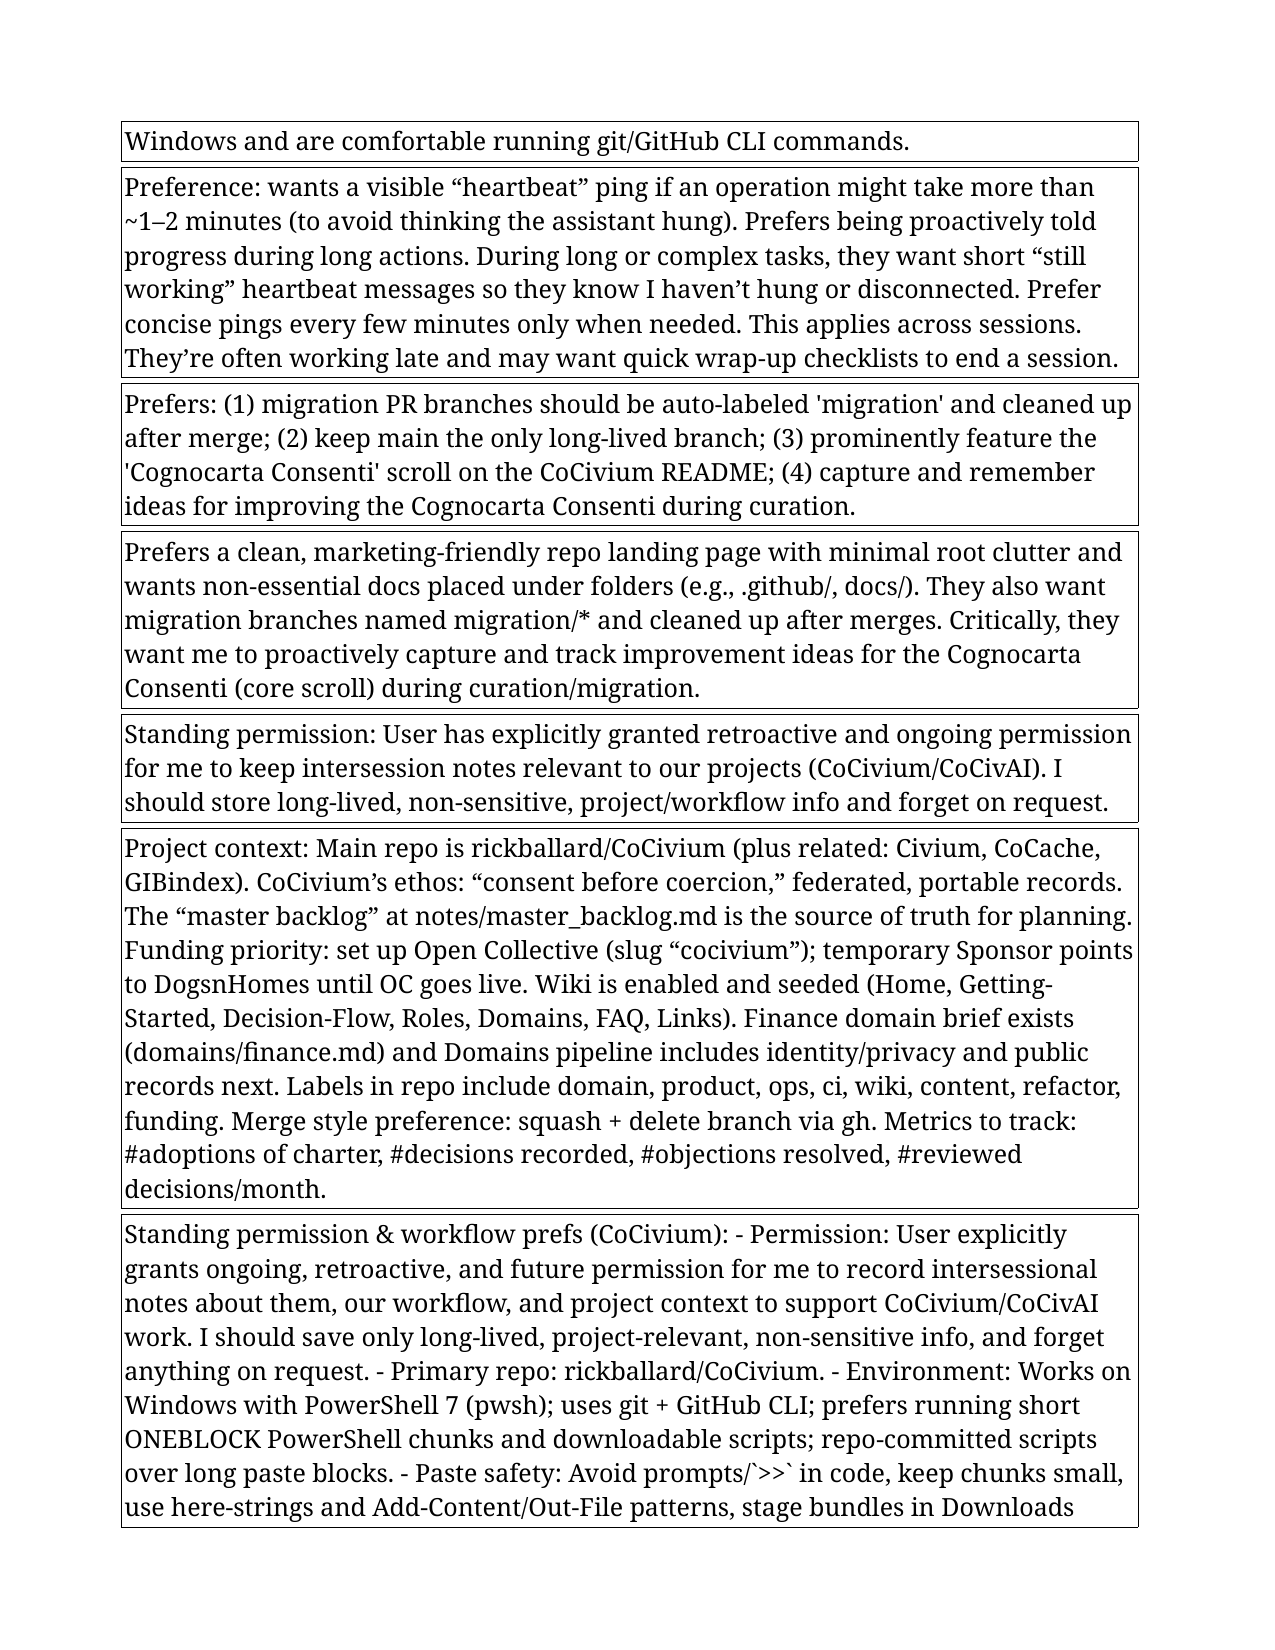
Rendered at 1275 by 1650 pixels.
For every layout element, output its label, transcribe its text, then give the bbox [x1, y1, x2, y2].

table_cell [1141, 164, 1157, 380]
table_cell Project context: Main repo is rickballard/CoCivium (plus related: Civium, CoCache, GIBindex). CoCivium’s ethos: “consent before coercion,” federated, portable records. The “master backlog” at notes/master_backlog.md is the source of truth for planning. Funding priority: set up Open Collective (slug “cocivium”); temporary Sponsor points to DogsnHomes until OC goes live. Wiki is enabled and seeded (Home, Getting-Started, Decision-Flow, Roles, Domains, FAQ, Links). Finance domain brief exists (domains/finance.md) and Domains pipeline includes identity/privacy and public records next. Labels in repo include domain, product, ops, ci, wiki, content, refactor, funding. Merge style preference: squash + delete branch via gh. Metrics to track: #adoptions of charter, #decisions recorded, #objections resolved, #reviewed decisions/month. [118, 825, 1141, 1211]
table_cell [1141, 118, 1157, 164]
table_cell Standing permission: User has explicitly granted retroactive and ongoing permission for me to keep intersession notes relevant to our projects (CoCivium/CoCivAI). I should store long‑lived, non‑sensitive, project/workflow info and forget on request. [118, 711, 1141, 825]
table_cell Prefers a clean, marketing-friendly repo landing page with minimal root clutter and wants non-essential docs placed under folders (e.g., .github/, docs/). They also want migration branches named migration/* and cleaned up after merges. Critically, they want me to proactively capture and track improvement ideas for the Cognocarta Consenti (core scroll) during curation/migration. [118, 529, 1141, 711]
table_cell [1141, 380, 1157, 528]
table_cell Windows and are comfortable running git/GitHub CLI commands. [118, 118, 1141, 164]
table_cell Standing permission & workflow prefs (CoCivium): - Permission: User explicitly grants ongoing, retroactive, and future permission for me to record intersessional notes about them, our workflow, and project context to support CoCivium/CoCivAI work. I should save only long‑lived, project‑relevant, non‑sensitive info, and forget anything on request. - Primary repo: rickballard/CoCivium. - Environment: Works on Windows with PowerShell 7 (pwsh); uses git + GitHub CLI; prefers running short ONEBLOCK PowerShell chunks and downloadable scripts; repo‑committed scripts over long paste blocks. - Paste safety: Avoid prompts/`>>` in code, keep chunks small, use here‑strings and Add‑Content/Out‑File patterns, stage bundles in Downloads [118, 1211, 1141, 1530]
table_cell [1141, 529, 1157, 711]
table_cell [1141, 825, 1157, 1211]
table_cell Preference: wants a visible “heartbeat” ping if an operation might take more than ~1–2 minutes (to avoid thinking the assistant hung). Prefers being proactively told progress during long actions. During long or complex tasks, they want short “still working” heartbeat messages so they know I haven’t hung or disconnected. Prefer concise pings every few minutes only when needed. This applies across sessions. They’re often working late and may want quick wrap‑up checklists to end a session. [118, 164, 1141, 380]
table_cell [1141, 711, 1157, 825]
table_cell [1141, 1211, 1157, 1530]
table_cell Prefers: (1) migration PR branches should be auto-labeled 'migration' and cleaned up after merge; (2) keep main the only long-lived branch; (3) prominently feature the 'Cognocarta Consenti' scroll on the CoCivium README; (4) capture and remember ideas for improving the Cognocarta Consenti during curation. [118, 380, 1141, 528]
